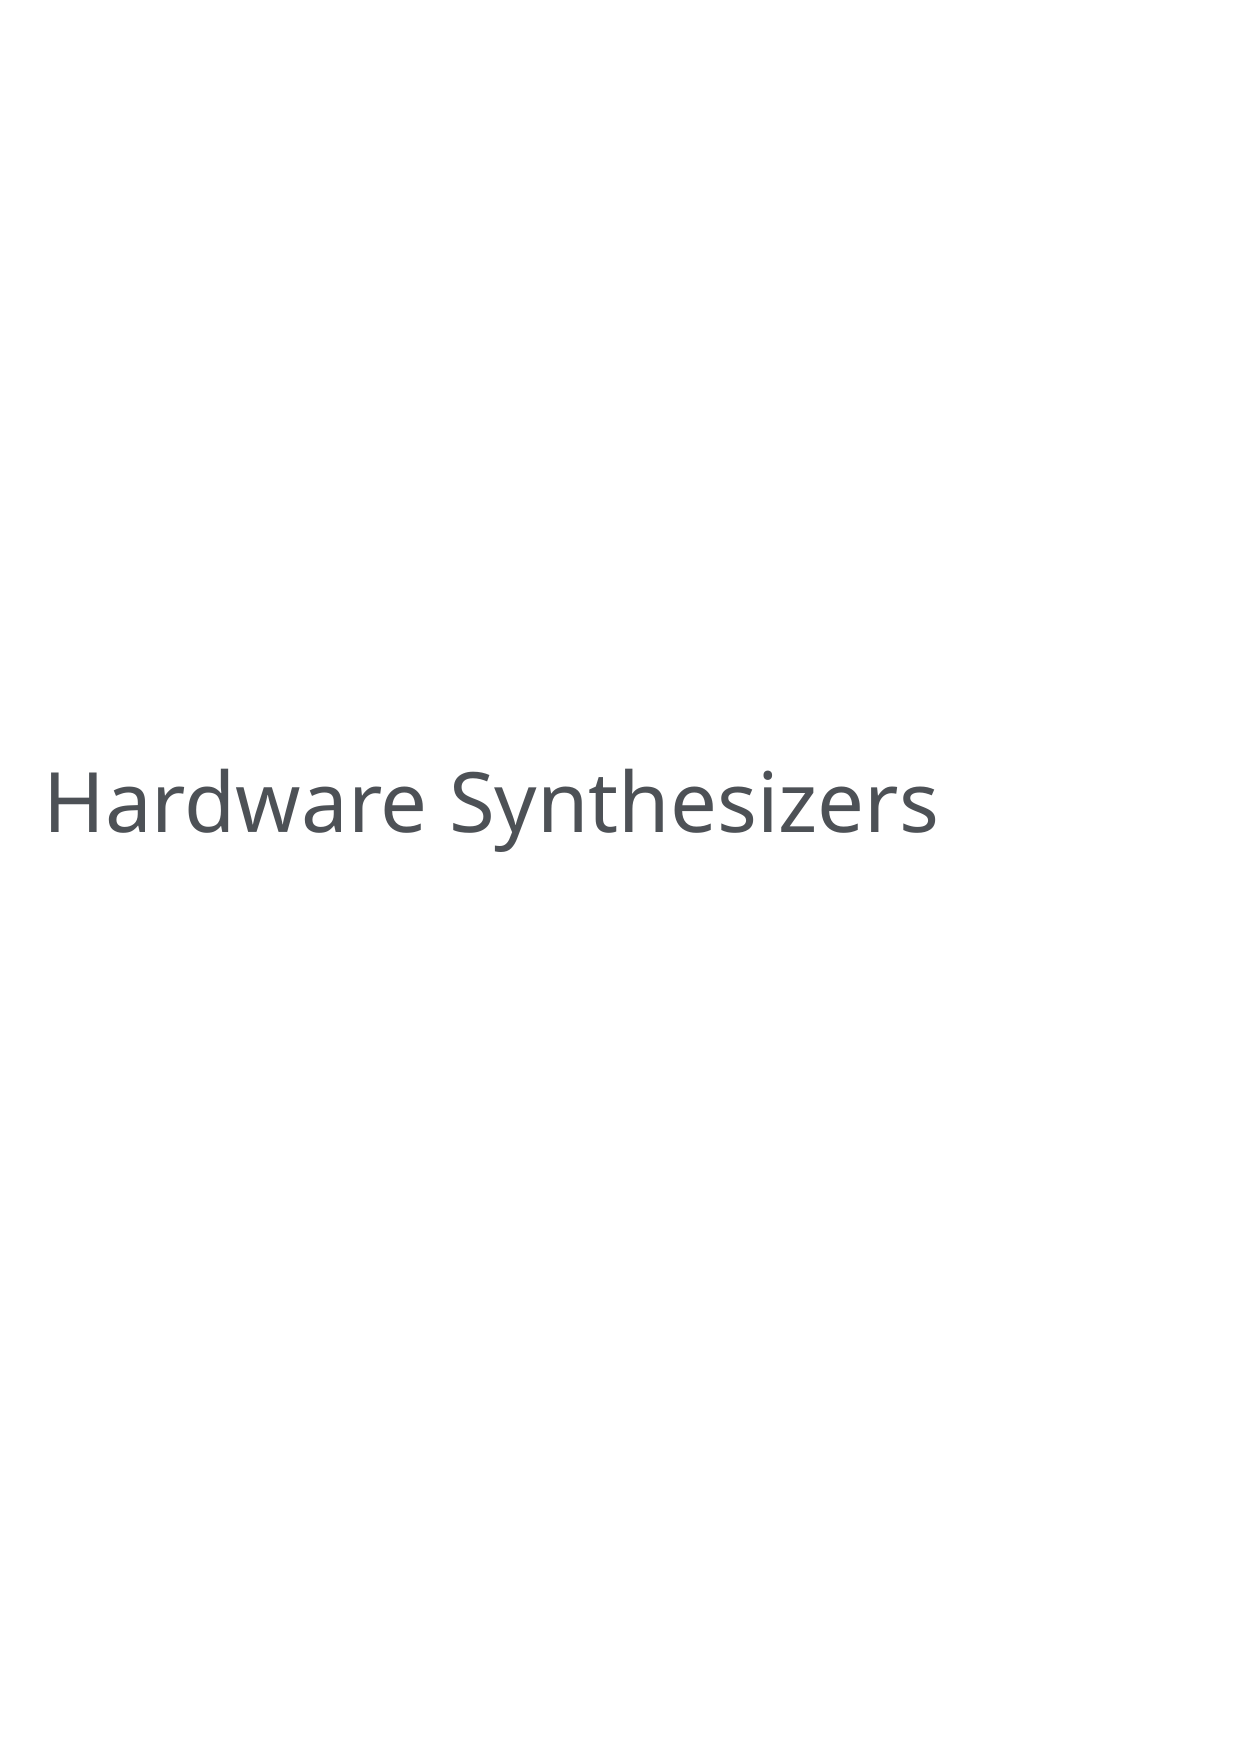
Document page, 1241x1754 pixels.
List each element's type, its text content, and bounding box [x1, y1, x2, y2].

text Hardware Synthesizers [43, 744, 1188, 857]
